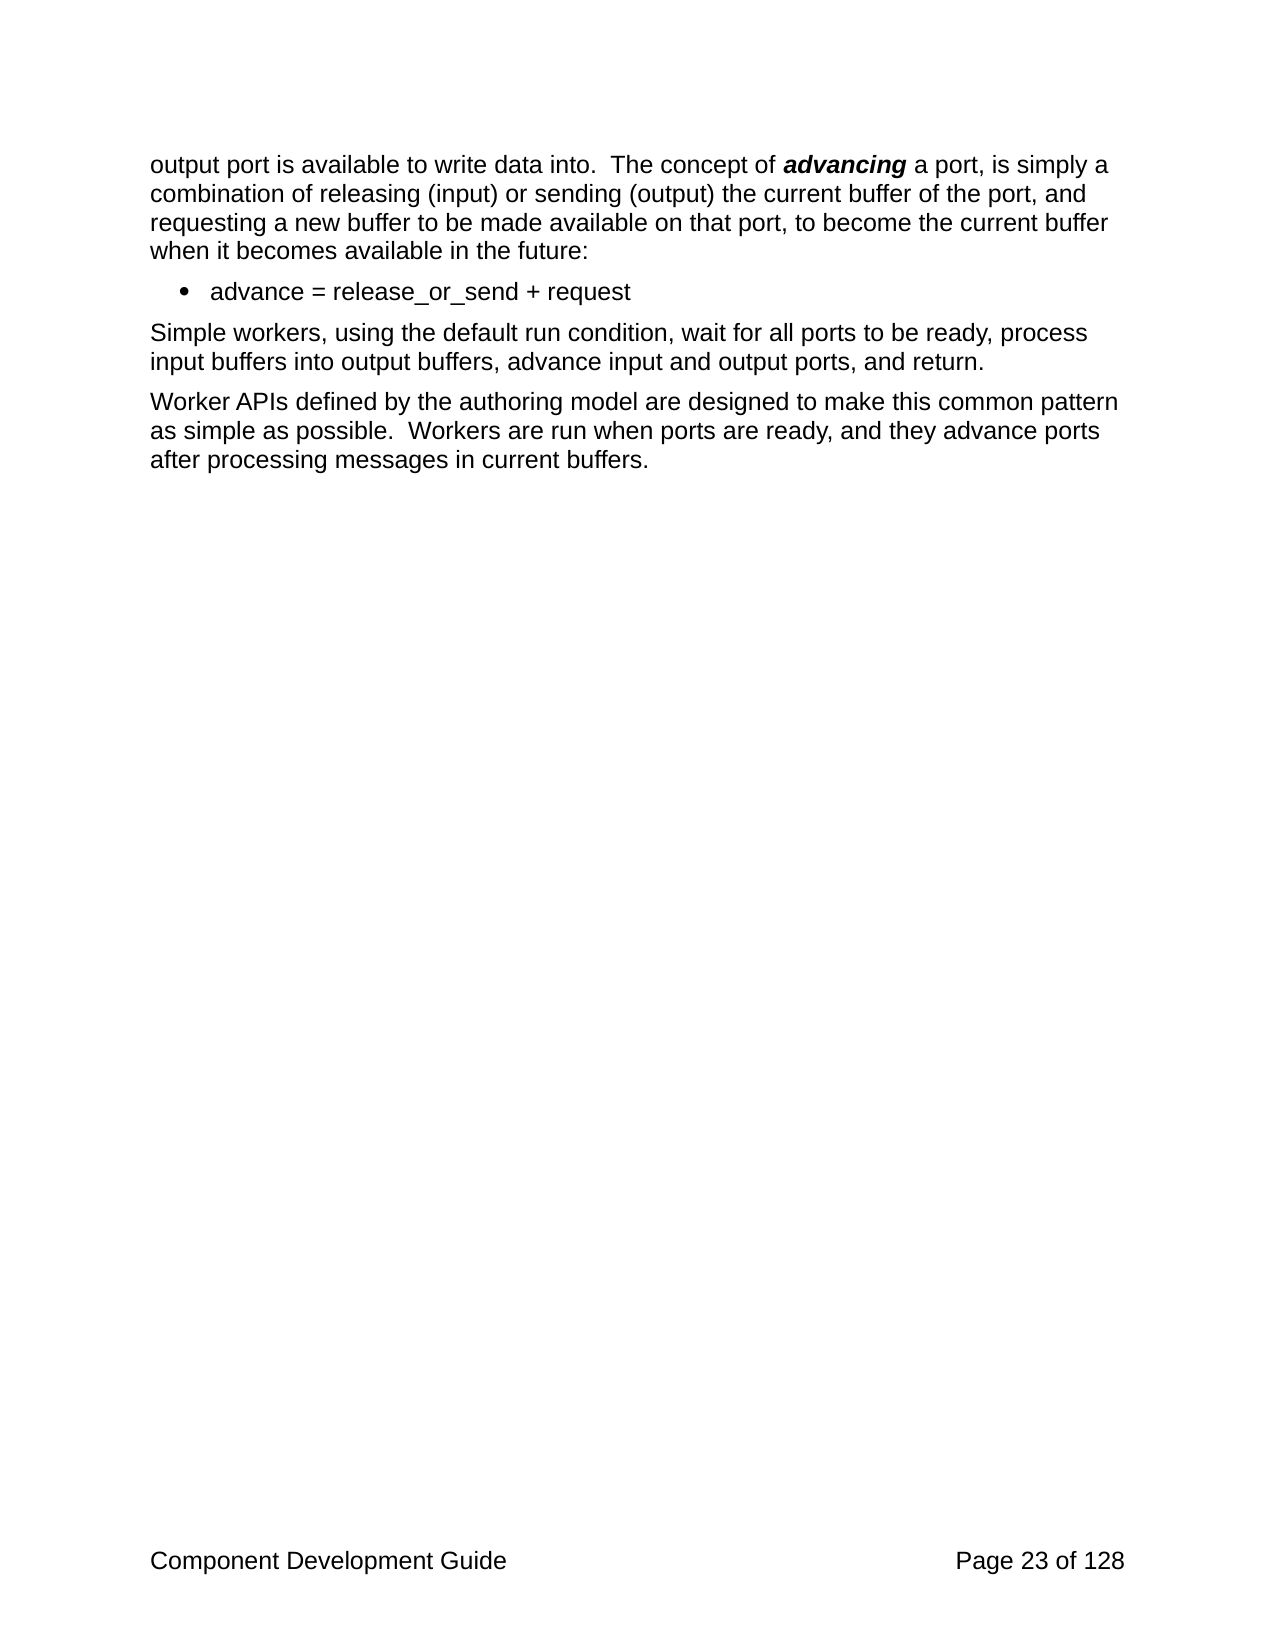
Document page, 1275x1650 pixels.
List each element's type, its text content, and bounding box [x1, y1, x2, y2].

text Worker APIs defined by the authoring model are designed to make this common pattern as simple as possible. Workers are run when ports are ready, and they advance ports after processing messages in current buffers. [150, 387, 1125, 473]
text Simple workers, using the default run condition, wait for all ports to be ready, process input buffers into output buffers, advance input and output ports, and return. [150, 318, 1125, 375]
text output port is available to write data into. The concept of advancing a port, is simply a combination of releasing (input) or sending (output) the current buffer of the port, and requesting a new buffer to be made available on that port, to become the current buffer when it becomes available in the future: [150, 150, 1125, 265]
list advance = release_or_send + request [180, 277, 1125, 306]
